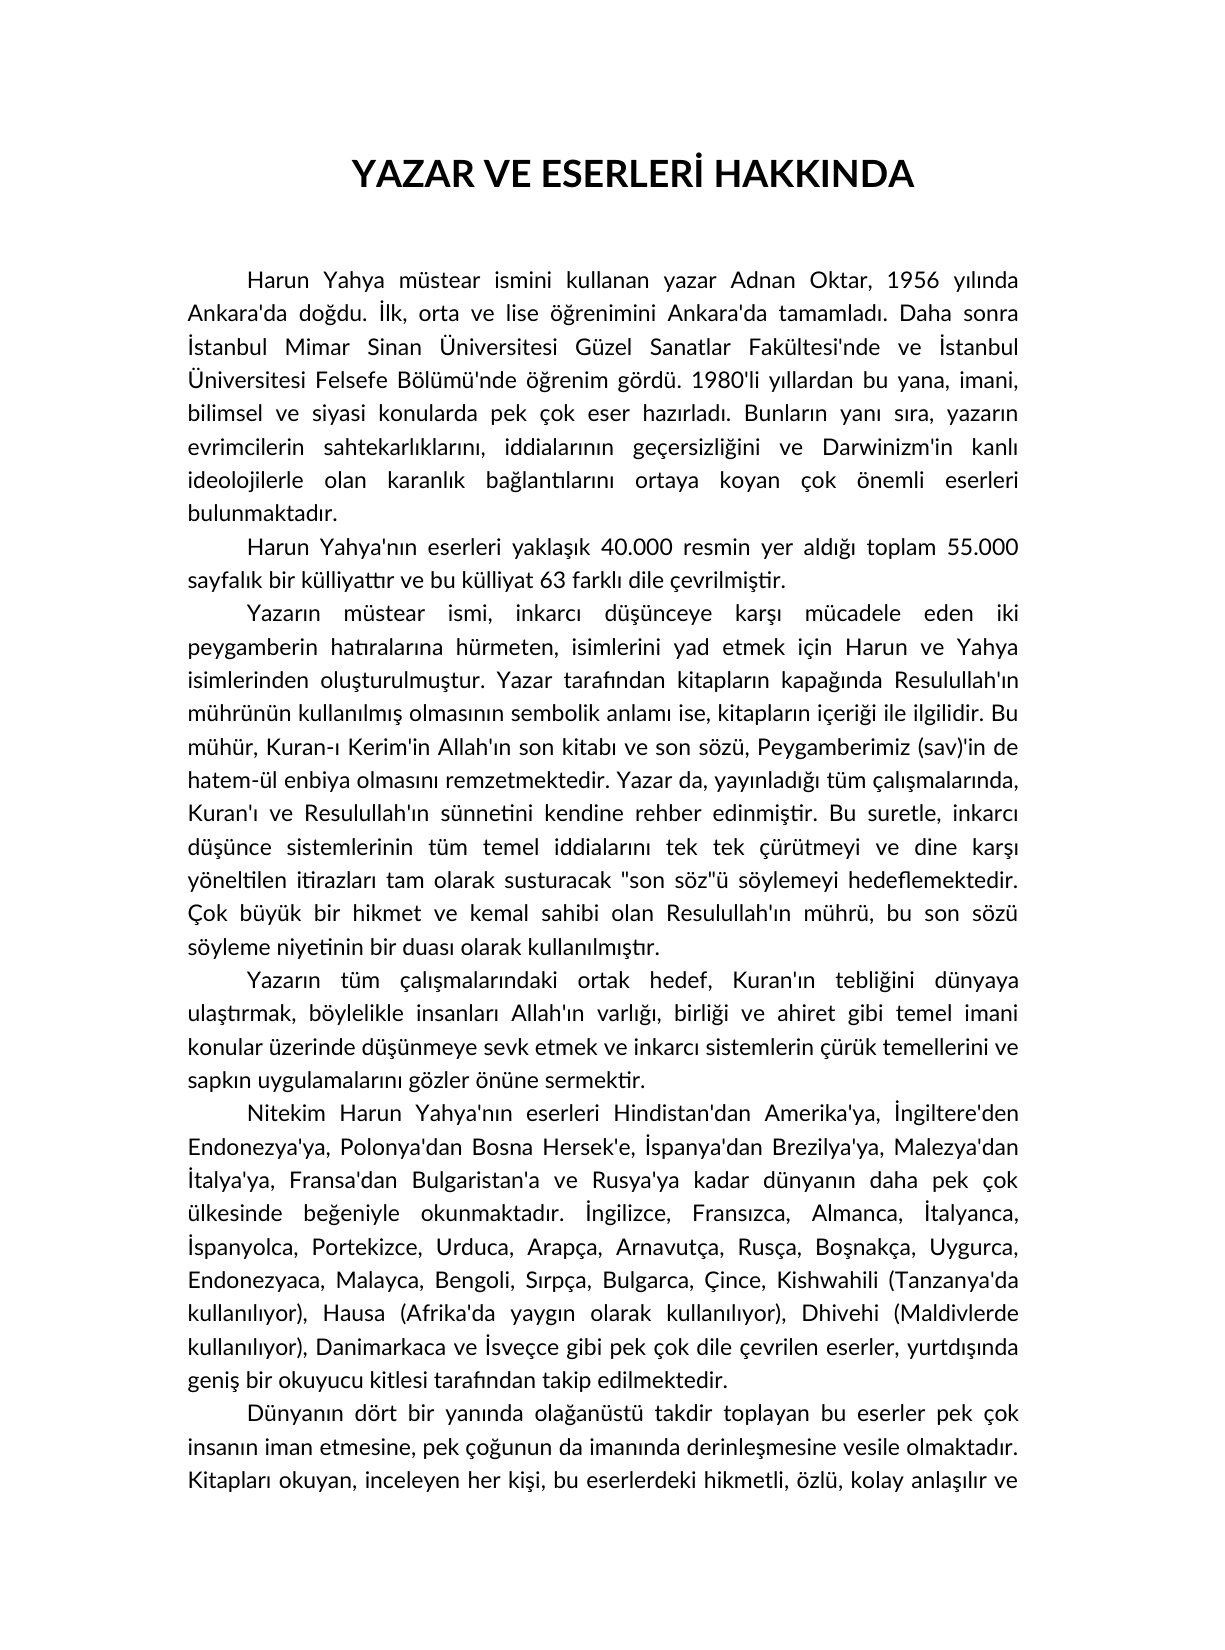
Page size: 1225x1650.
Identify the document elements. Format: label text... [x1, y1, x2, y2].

text Yazarın müstear ismi, inkarcı düşünceye karşı mücadele eden iki peygamberin hatıralarına hürmeten, isimlerini yad etmek için Harun ve Yahya isimlerinden oluşturulmuştur. Yazar tarafından kitapların kapağında Resulullah'ın mührünün kullanılmış olmasının sembolik anlamı ise, kitapların içeriği ile ilgilidir. Bu mühür, Kuran-ı Kerim'in Allah'ın son kitabı ve son sözü, Peygamberimiz (sav)'in de hatem-ül enbiya olmasını remzetmektedir. Yazar da, yayınladığı tüm çalışmalarında, Kuran'ı ve Resulullah'ın sünnetini kendine rehber edinmiştir. Bu suretle, inkarcı düşünce sistemlerinin tüm temel iddialarını tek tek çürütmeyi ve dine karşı yöneltilen itirazları tam olarak susturacak "son söz"ü söylemeyi hedeflemektedir. Çok büyük bir hikmet ve kemal sahibi olan Resulullah'ın mührü, bu son sözü söyleme niyetinin bir duası olarak kullanılmıştır. [187, 595, 1020, 962]
text Dünyanın dört bir yanında olağanüstü takdir toplayan bu eserler pek çok insanın iman etmesine, pek çoğunun da imanında derinleşmesine vesile olmaktadır. Kitapları okuyan, inceleyen her kişi, bu eserlerdeki hikmetli, özlü, kolay anlaşılır ve [187, 1395, 1020, 1495]
text Nitekim Harun Yahya'nın eserleri Hindistan'dan Amerika'ya, İngiltere'den Endonezya'ya, Polonya'dan Bosna Hersek'e, İspanya'dan Brezilya'ya, Malezya'dan İtalya'ya, Fransa'dan Bulgaristan'a ve Rusya'ya kadar dünyanın daha pek çok ülkesinde beğeniyle okunmaktadır. İngilizce, Fransızca, Almanca, İtalyanca, İspanyolca, Portekizce, Urduca, Arapça, Arnavutça, Rusça, Boşnakça, Uygurca, Endonezyaca, Malayca, Bengoli, Sırpça, Bulgarca, Çince, Kishwahili (Tanzanya'da kullanılıyor), Hausa (Afrika'da yaygın olarak kullanılıyor), Dhivehi (Maldivlerde kullanılıyor), Danimarkaca ve İsveçce gibi pek çok dile çevrilen eserler, yurtdışında geniş bir okuyucu kitlesi tarafından takip edilmektedir. [187, 1095, 1020, 1395]
text Harun Yahya müstear ismini kullanan yazar Adnan Oktar, 1956 yılında Ankara'da doğdu. İlk, orta ve lise öğrenimini Ankara'da tamamladı. Daha sonra İstanbul Mimar Sinan Üniversitesi Güzel Sanatlar Fakültesi'nde ve İstanbul Üniversitesi Felsefe Bölümü'nde öğrenim gördü. 1980'li yıllardan bu yana, imani, bilimsel ve siyasi konularda pek çok eser hazırladı. Bunların yanı sıra, yazarın evrimcilerin sahtekarlıklarını, iddialarının geçersizliğini ve Darwinizm'in kanlı ideolojilerle olan karanlık bağlantılarını ortaya koyan çok önemli eserleri bulunmaktadır. [187, 262, 1020, 528]
text YAZAR VE ESERLERİ HAKKINDA [187, 150, 1020, 195]
text Harun Yahya'nın eserleri yaklaşık 40.000 resmin yer aldığı toplam 55.000 sayfalık bir külliyattır ve bu külliyat 63 farklı dile çevrilmiştir. [187, 528, 1020, 595]
text Yazarın tüm çalışmalarındaki ortak hedef, Kuran'ın tebliğini dünyaya ulaştırmak, böylelikle insanları Allah'ın varlığı, birliği ve ahiret gibi temel imani konular üzerinde düşünmeye sevk etmek ve inkarcı sistemlerin çürük temellerini ve sapkın uygulamalarını gözler önüne sermektir. [187, 962, 1020, 1095]
